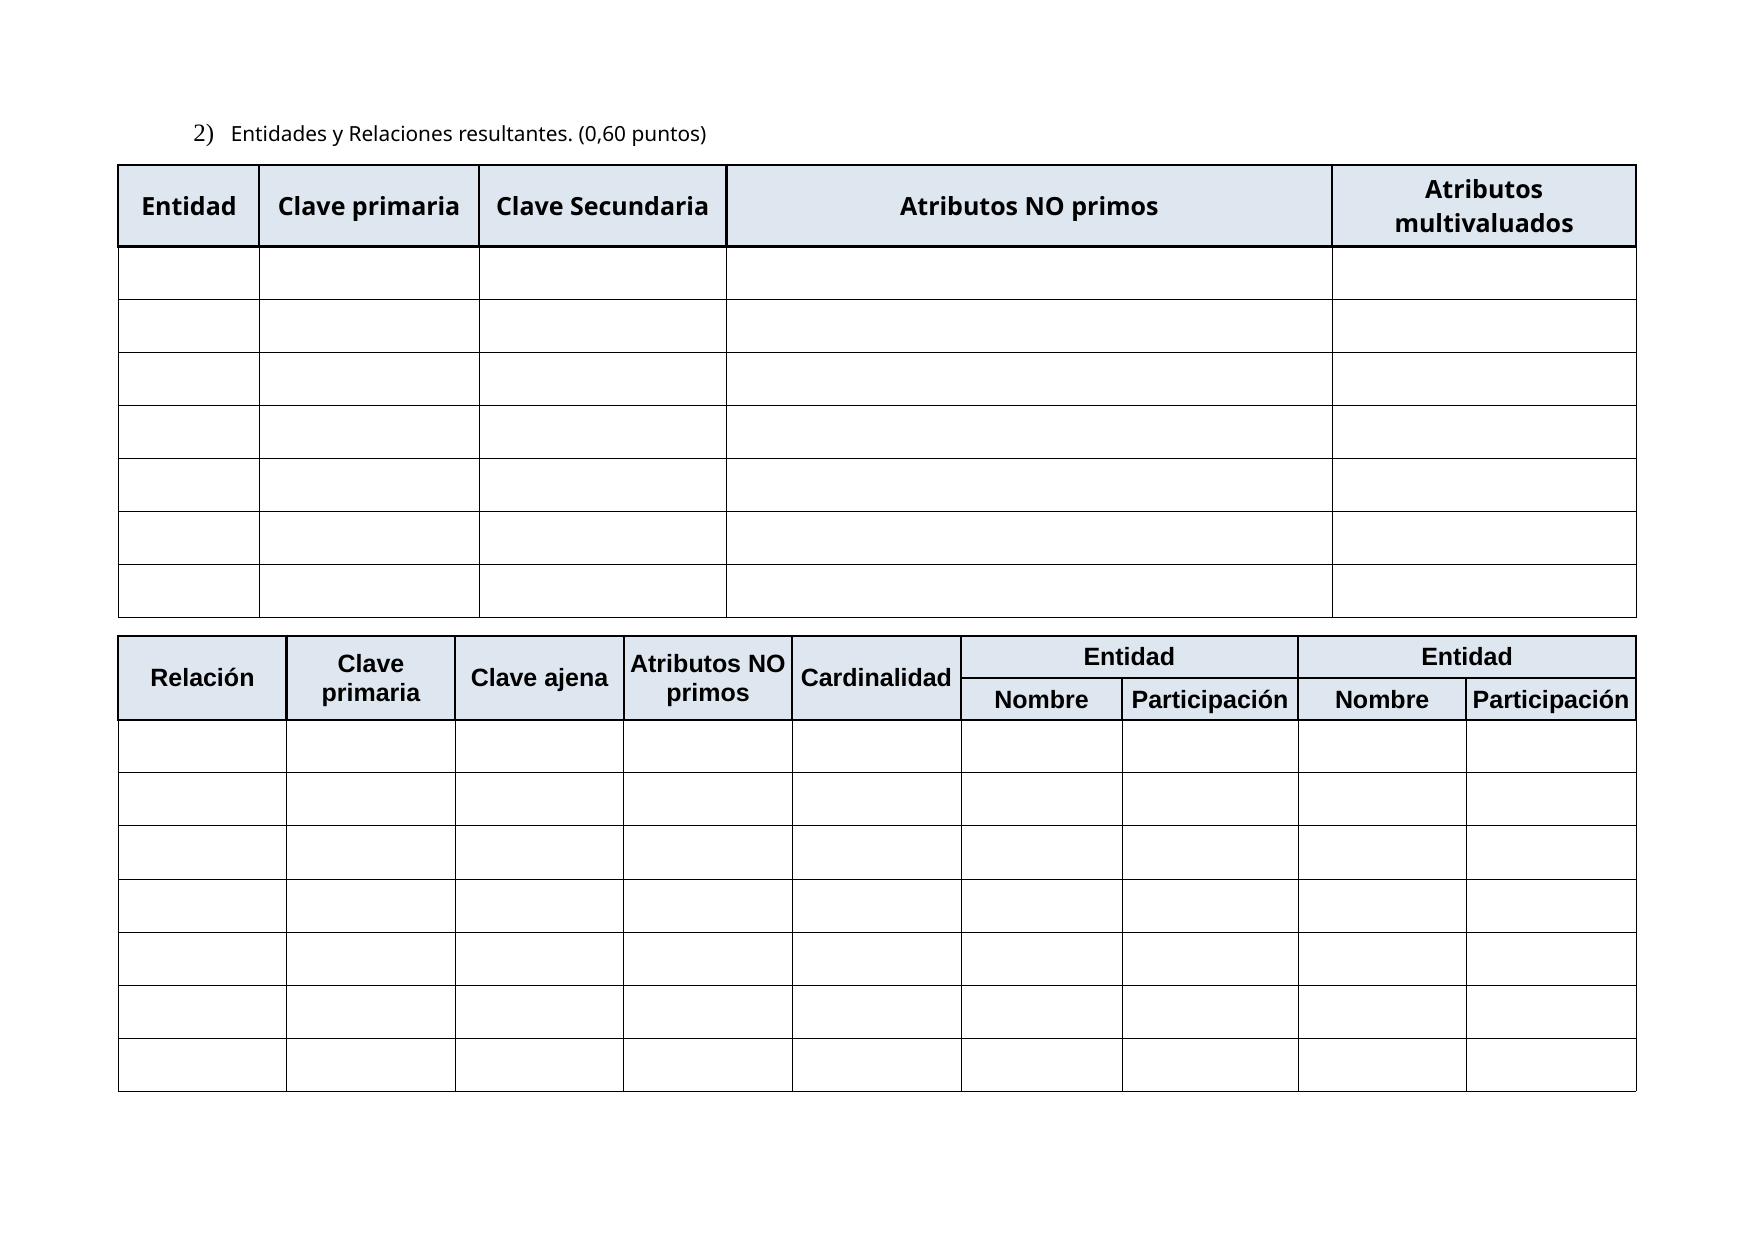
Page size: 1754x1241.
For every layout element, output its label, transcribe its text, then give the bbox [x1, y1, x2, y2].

table_cell [1123, 933, 1298, 985]
table_cell [624, 1039, 792, 1091]
table_cell [962, 1039, 1122, 1091]
table_cell [1123, 1039, 1298, 1091]
table_cell [1333, 248, 1636, 298]
table_cell [480, 512, 726, 564]
table_cell [962, 880, 1122, 932]
table_cell Nombre [962, 679, 1121, 719]
table_cell [727, 353, 1332, 405]
table_header Entidad [962, 637, 1297, 677]
table_cell [1123, 880, 1298, 932]
table_cell [1467, 880, 1636, 932]
table_cell [1467, 721, 1636, 772]
table_cell [624, 826, 792, 878]
table_cell [260, 459, 479, 511]
table_cell [1123, 773, 1298, 825]
table_cell [119, 353, 259, 405]
table_cell [119, 300, 259, 352]
table_header Atributos NO primos [728, 166, 1331, 245]
table_cell [624, 880, 792, 932]
table_header Relación [119, 637, 285, 719]
table_cell [480, 459, 726, 511]
table_cell [1333, 353, 1636, 405]
table_cell [119, 1039, 286, 1091]
table_cell [1333, 300, 1636, 352]
table_header Entidad [119, 166, 258, 245]
table_cell [456, 721, 623, 772]
table_cell [1467, 773, 1636, 825]
table_cell [1299, 773, 1466, 825]
table_header Atributos NO primos [625, 637, 791, 719]
table_cell [119, 512, 259, 564]
table_cell [962, 986, 1122, 1038]
table_cell [119, 986, 286, 1038]
table_header Clave primaria [260, 166, 478, 245]
table_cell [1123, 986, 1298, 1038]
table_cell [793, 721, 961, 772]
table_cell Nombre [1299, 679, 1465, 719]
table_cell [727, 512, 1332, 564]
table_cell [727, 459, 1332, 511]
table_cell [456, 933, 623, 985]
table_cell [119, 826, 286, 878]
table_cell [1299, 826, 1466, 878]
table_cell [287, 721, 455, 772]
table_cell [1333, 565, 1636, 617]
table_cell [727, 300, 1332, 352]
table_cell [624, 933, 792, 985]
table_cell [480, 565, 726, 617]
table_cell [1467, 826, 1636, 878]
table_cell [727, 406, 1332, 458]
table_cell [1299, 721, 1466, 772]
table_cell [287, 826, 455, 878]
table_cell [480, 300, 726, 352]
table_cell [456, 986, 623, 1038]
table_cell [1299, 933, 1466, 985]
table_cell [480, 353, 726, 405]
table_cell [1123, 721, 1298, 772]
table_cell [260, 353, 479, 405]
table_cell [1333, 512, 1636, 564]
table_cell [456, 880, 623, 932]
table_cell [793, 986, 961, 1038]
table_cell [962, 721, 1122, 772]
table_cell [119, 565, 259, 617]
table_cell [624, 773, 792, 825]
table_cell Participación [1467, 679, 1635, 719]
table_cell [624, 986, 792, 1038]
table_cell [793, 773, 961, 825]
table_cell [793, 933, 961, 985]
table_cell [119, 933, 286, 985]
table_cell [287, 880, 455, 932]
table_cell [260, 565, 479, 617]
table_cell [1333, 459, 1636, 511]
table_cell [260, 406, 479, 458]
table_header Atributos multivaluados [1333, 166, 1635, 245]
table_cell [727, 248, 1332, 298]
table_cell [1333, 406, 1636, 458]
table_cell [119, 880, 286, 932]
table_cell [1123, 826, 1298, 878]
table_header Clave primaria [288, 637, 454, 719]
list Entidades y Relaciones resultantes. (0,60 puntos) [193, 118, 1636, 148]
table_cell [962, 826, 1122, 878]
table_cell [287, 1039, 455, 1091]
table_cell [260, 248, 479, 298]
table_cell [1467, 1039, 1636, 1091]
table_cell [119, 773, 286, 825]
table_cell [480, 248, 726, 298]
table_cell [287, 933, 455, 985]
table_cell [1467, 986, 1636, 1038]
table_cell [480, 406, 726, 458]
table_header Clave Secundaria [480, 166, 725, 245]
table_cell [1299, 880, 1466, 932]
table_cell [727, 565, 1332, 617]
table_cell [119, 406, 259, 458]
table_cell [1299, 986, 1466, 1038]
table_cell [793, 826, 961, 878]
table_cell [1467, 933, 1636, 985]
table_cell [260, 512, 479, 564]
table_cell [456, 826, 623, 878]
table_cell [119, 248, 259, 298]
table_cell [962, 933, 1122, 985]
table_header Entidad [1299, 637, 1635, 677]
table_cell [119, 459, 259, 511]
table_cell [962, 773, 1122, 825]
table_cell [260, 300, 479, 352]
table_cell [287, 773, 455, 825]
table_cell [1299, 1039, 1466, 1091]
table_cell Participación [1123, 679, 1297, 719]
table_cell [793, 880, 961, 932]
table_cell [793, 1039, 961, 1091]
table_cell [456, 1039, 623, 1091]
table_header Cardinalidad [793, 637, 960, 719]
table_cell [287, 986, 455, 1038]
table_cell [119, 721, 286, 772]
table_cell [456, 773, 623, 825]
table_cell [624, 721, 792, 772]
table_header Clave ajena [456, 637, 623, 719]
